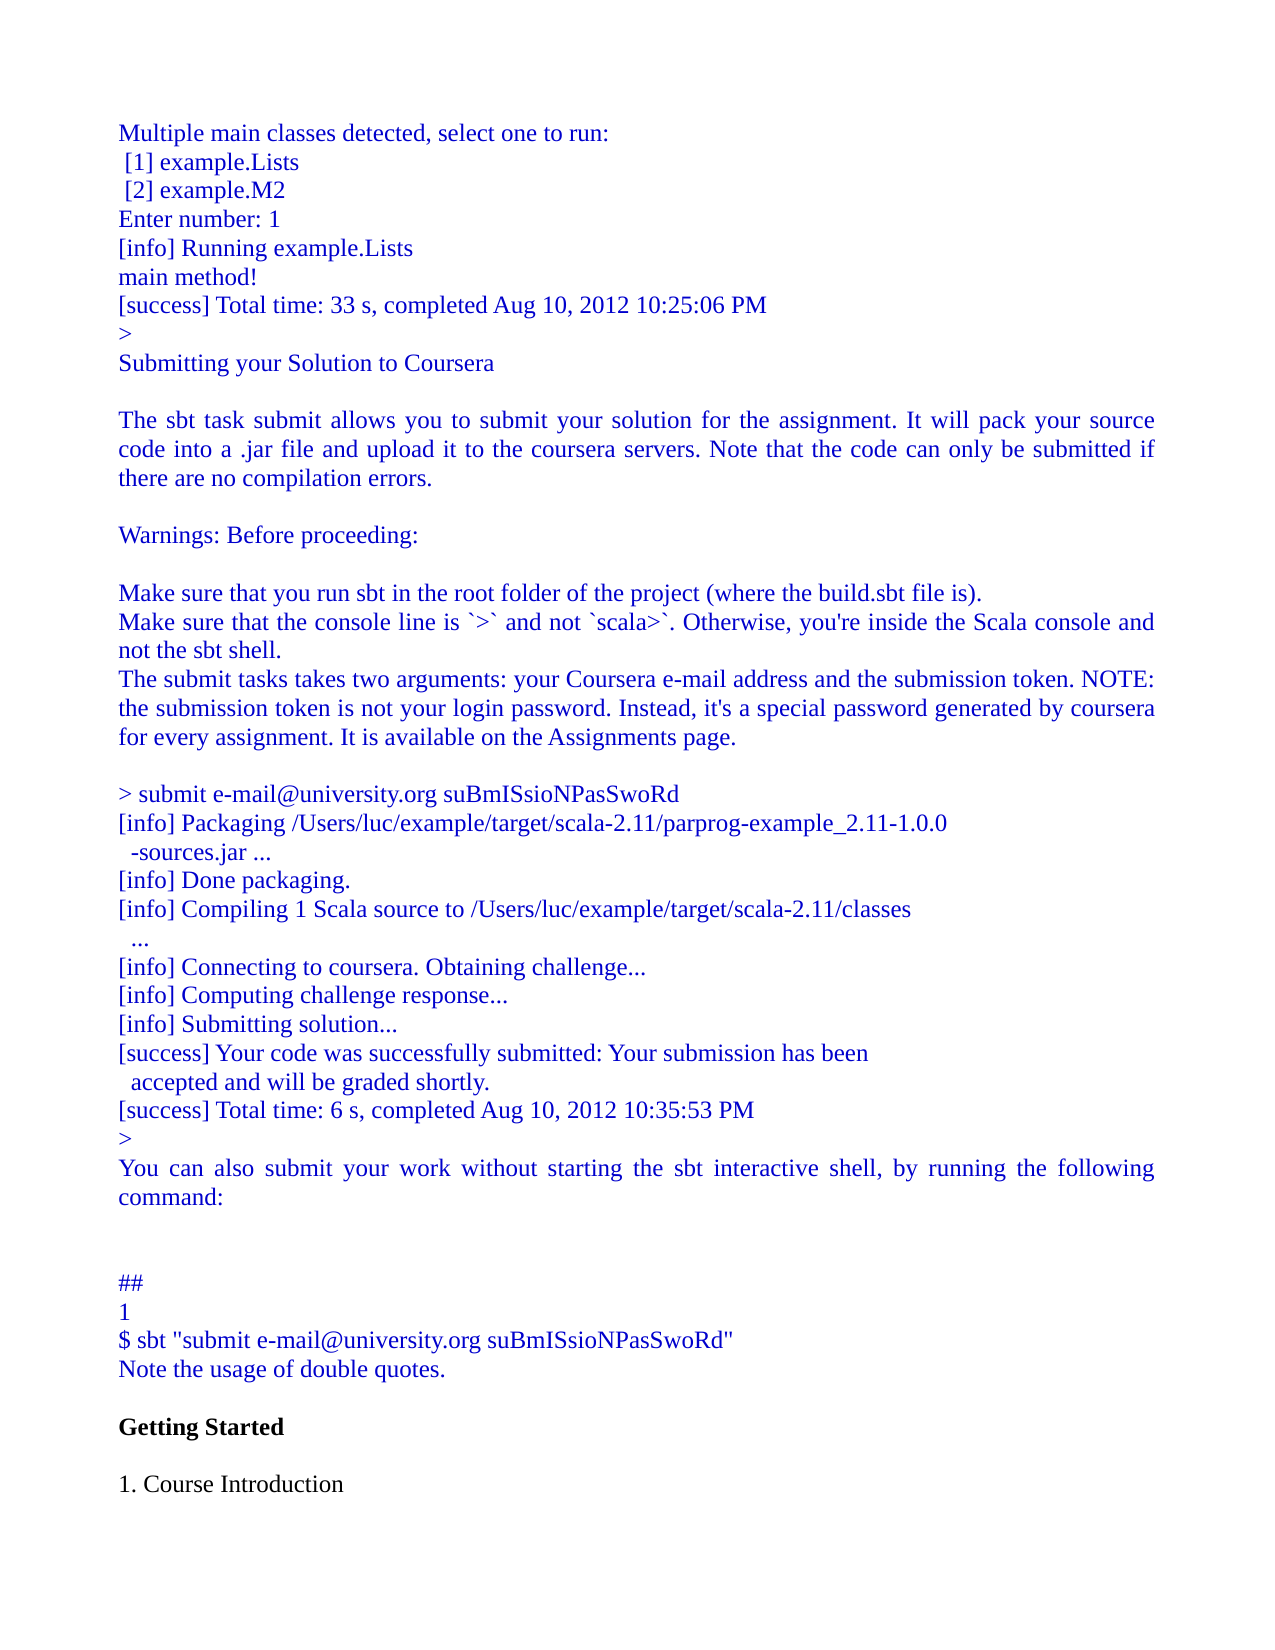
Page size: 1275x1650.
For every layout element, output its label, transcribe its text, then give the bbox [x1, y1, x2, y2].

text > submit e-mail@university.org suBmISsioNPasSwoRd [118, 779, 1157, 808]
text Enter number: 1 [118, 204, 1157, 233]
text -sources.jar ... [118, 837, 1157, 866]
text The sbt task submit allows you to submit your solution for the assignment. It will pack your source code into a .jar file and upload it to the coursera servers. Note that the code can only be submitted if there are no compilation errors. [118, 406, 1157, 492]
text [success] Your code was successfully submitted: Your submission has been [118, 1038, 1157, 1067]
text 1 [118, 1297, 1157, 1326]
text [success] Total time: 6 s, completed Aug 10, 2012 10:35:53 PM [118, 1096, 1157, 1124]
text [info] Submitting solution... [118, 1009, 1157, 1038]
text [info] Running example.Lists [118, 233, 1157, 262]
text 1. Course Introduction [118, 1469, 1157, 1498]
text Multiple main classes detected, select one to run: [118, 118, 1157, 147]
text main method! [118, 262, 1157, 291]
text Getting Started [118, 1412, 1157, 1441]
text [2] example.M2 [118, 176, 1157, 204]
text [info] Computing challenge response... [118, 981, 1157, 1009]
text [1] example.Lists [118, 147, 1157, 176]
text You can also submit your work without starting the sbt interactive shell, by running the following command: [118, 1153, 1157, 1211]
text The submit tasks takes two arguments: your Coursera e-mail address and the submission token. NOTE: the submission token is not your login password. Instead, it's a special password generated by coursera for every assignment. It is available on the Assignments page. [118, 664, 1157, 751]
text [success] Total time: 33 s, completed Aug 10, 2012 10:25:06 PM [118, 291, 1157, 319]
text Warnings: Before proceeding: [118, 521, 1157, 549]
text ... [118, 923, 1157, 952]
text Make sure that you run sbt in the root folder of the project (where the build.sbt file is). [118, 578, 1157, 607]
text [info] Connecting to coursera. Obtaining challenge... [118, 952, 1157, 981]
text > [118, 319, 1157, 348]
text [info] Packaging /Users/luc/example/target/scala-2.11/parprog-example_2.11-1.0.0 [118, 808, 1157, 837]
text Note the usage of double quotes. [118, 1354, 1157, 1383]
text [info] Compiling 1 Scala source to /Users/luc/example/target/scala-2.11/classes [118, 894, 1157, 923]
text Submitting your Solution to Coursera [118, 348, 1157, 377]
text ## [118, 1268, 1157, 1297]
text $ sbt "submit e-mail@university.org suBmISsioNPasSwoRd" [118, 1326, 1157, 1354]
text Make sure that the console line is `>` and not `scala>`. Otherwise, you're inside the Scala console and not the sbt shell. [118, 607, 1157, 664]
text [info] Done packaging. [118, 866, 1157, 894]
text accepted and will be graded shortly. [118, 1067, 1157, 1096]
text > [118, 1124, 1157, 1153]
